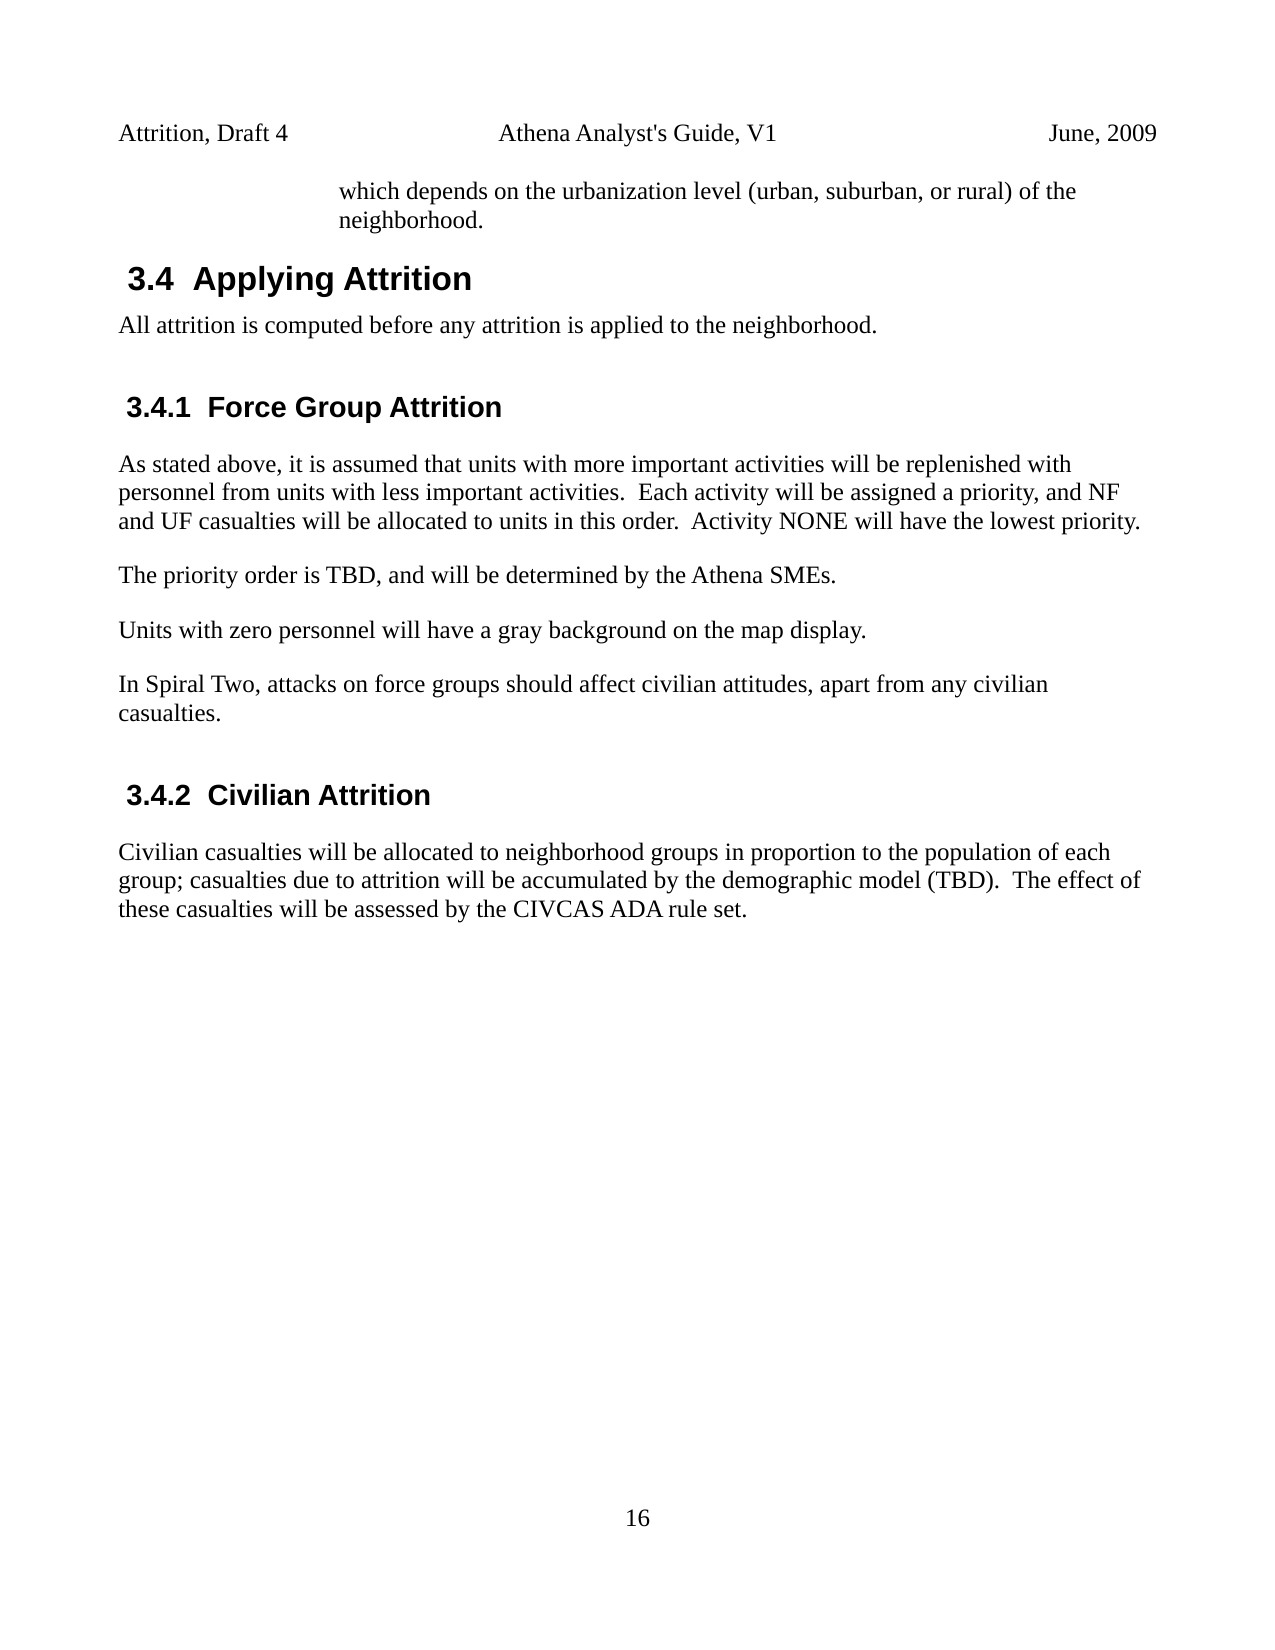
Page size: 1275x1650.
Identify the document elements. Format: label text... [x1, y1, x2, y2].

subtitle Applying Attrition [118, 259, 1157, 297]
subtitle Civilian Attrition [118, 777, 1157, 811]
subtitle Force Group Attrition [118, 389, 1157, 423]
text As stated above, it is assumed that units with more important activities will be replenished with personnel from units with less important activities. Each activity will be assigned a priority, and NF and UF casualties will be allocated to units in this order. Activity NONE will have the lowest priority. [118, 449, 1157, 535]
text Civilian casualties will be allocated to neighborhood groups in proportion to the population of each group; casualties due to attrition will be accumulated by the demographic model (TBD). The effect of these casualties will be assessed by the CIVCAS ADA rule set. [118, 837, 1157, 923]
text which depends on the urbanization level (urban, suburban, or rural) of the neighborhood. [149, 176, 1157, 234]
text Units with zero personnel will have a gray background on the map display. [118, 615, 1157, 643]
text All attrition is computed before any attrition is applied to the neighborhood. [118, 310, 1157, 338]
text The priority order is TBD, and will be determined by the Athena SMEs. [118, 560, 1157, 589]
text In Spiral Two, attacks on force groups should affect civilian attitudes, apart from any civilian casualties. [118, 669, 1157, 726]
